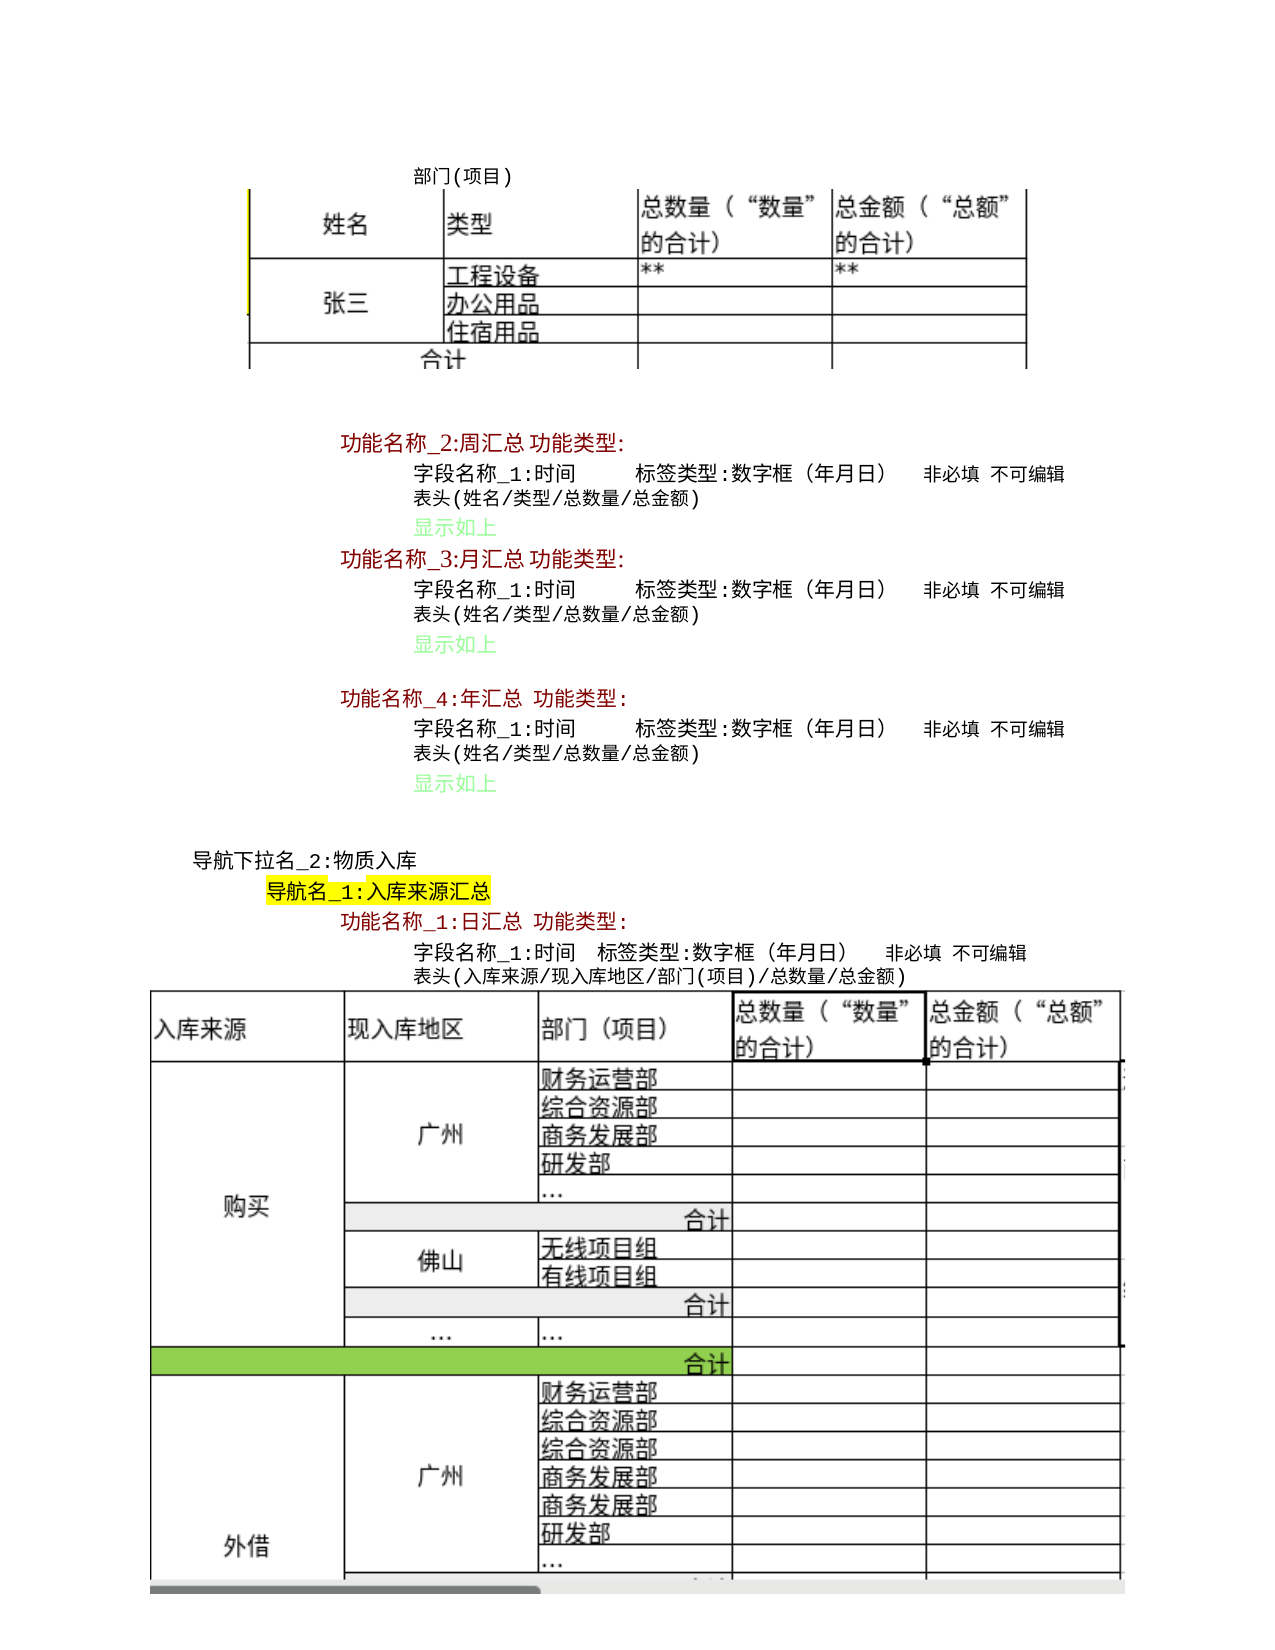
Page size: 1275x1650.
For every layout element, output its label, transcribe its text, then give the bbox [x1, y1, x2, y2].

text 功能名称_2:周汇总 功能类型: [118, 426, 1157, 457]
text 显示如上 [118, 512, 1157, 542]
text 表头(入库来源/现入库地区/部门(项目)/总数量/总金额) [118, 966, 1157, 990]
text 部门(项目) [118, 165, 1157, 189]
text 显示如上 [118, 767, 1157, 797]
text 字段名称_1:时间 标签类型:数字框（年月日） 非必填 不可编辑 [118, 574, 1157, 604]
text 功能名称_3:月汇总 功能类型: [118, 542, 1157, 574]
text 字段名称_1:时间 标签类型:数字框（年月日） 非必填 不可编辑 [118, 457, 1157, 488]
text 功能名称_4:年汇总 功能类型: [118, 682, 1157, 712]
text 表头(姓名/类型/总数量/总金额) [118, 604, 1157, 628]
text 显示如上 [118, 628, 1157, 658]
picture [246, 189, 1029, 369]
text 功能名称_1:日汇总 功能类型: [118, 905, 1157, 936]
text 字段名称_1:时间 标签类型:数字框（年月日） 非必填 不可编辑 [118, 936, 1157, 966]
text 字段名称_1:时间 标签类型:数字框（年月日） 非必填 不可编辑 [118, 712, 1157, 743]
text 表头(姓名/类型/总数量/总金额) [118, 743, 1157, 767]
text 导航名_1:入库来源汇总 [118, 875, 1157, 905]
text 表头(姓名/类型/总数量/总金额) [118, 488, 1157, 512]
picture [150, 990, 1125, 1594]
text 导航下拉名_2:物质入库 [118, 844, 1157, 875]
